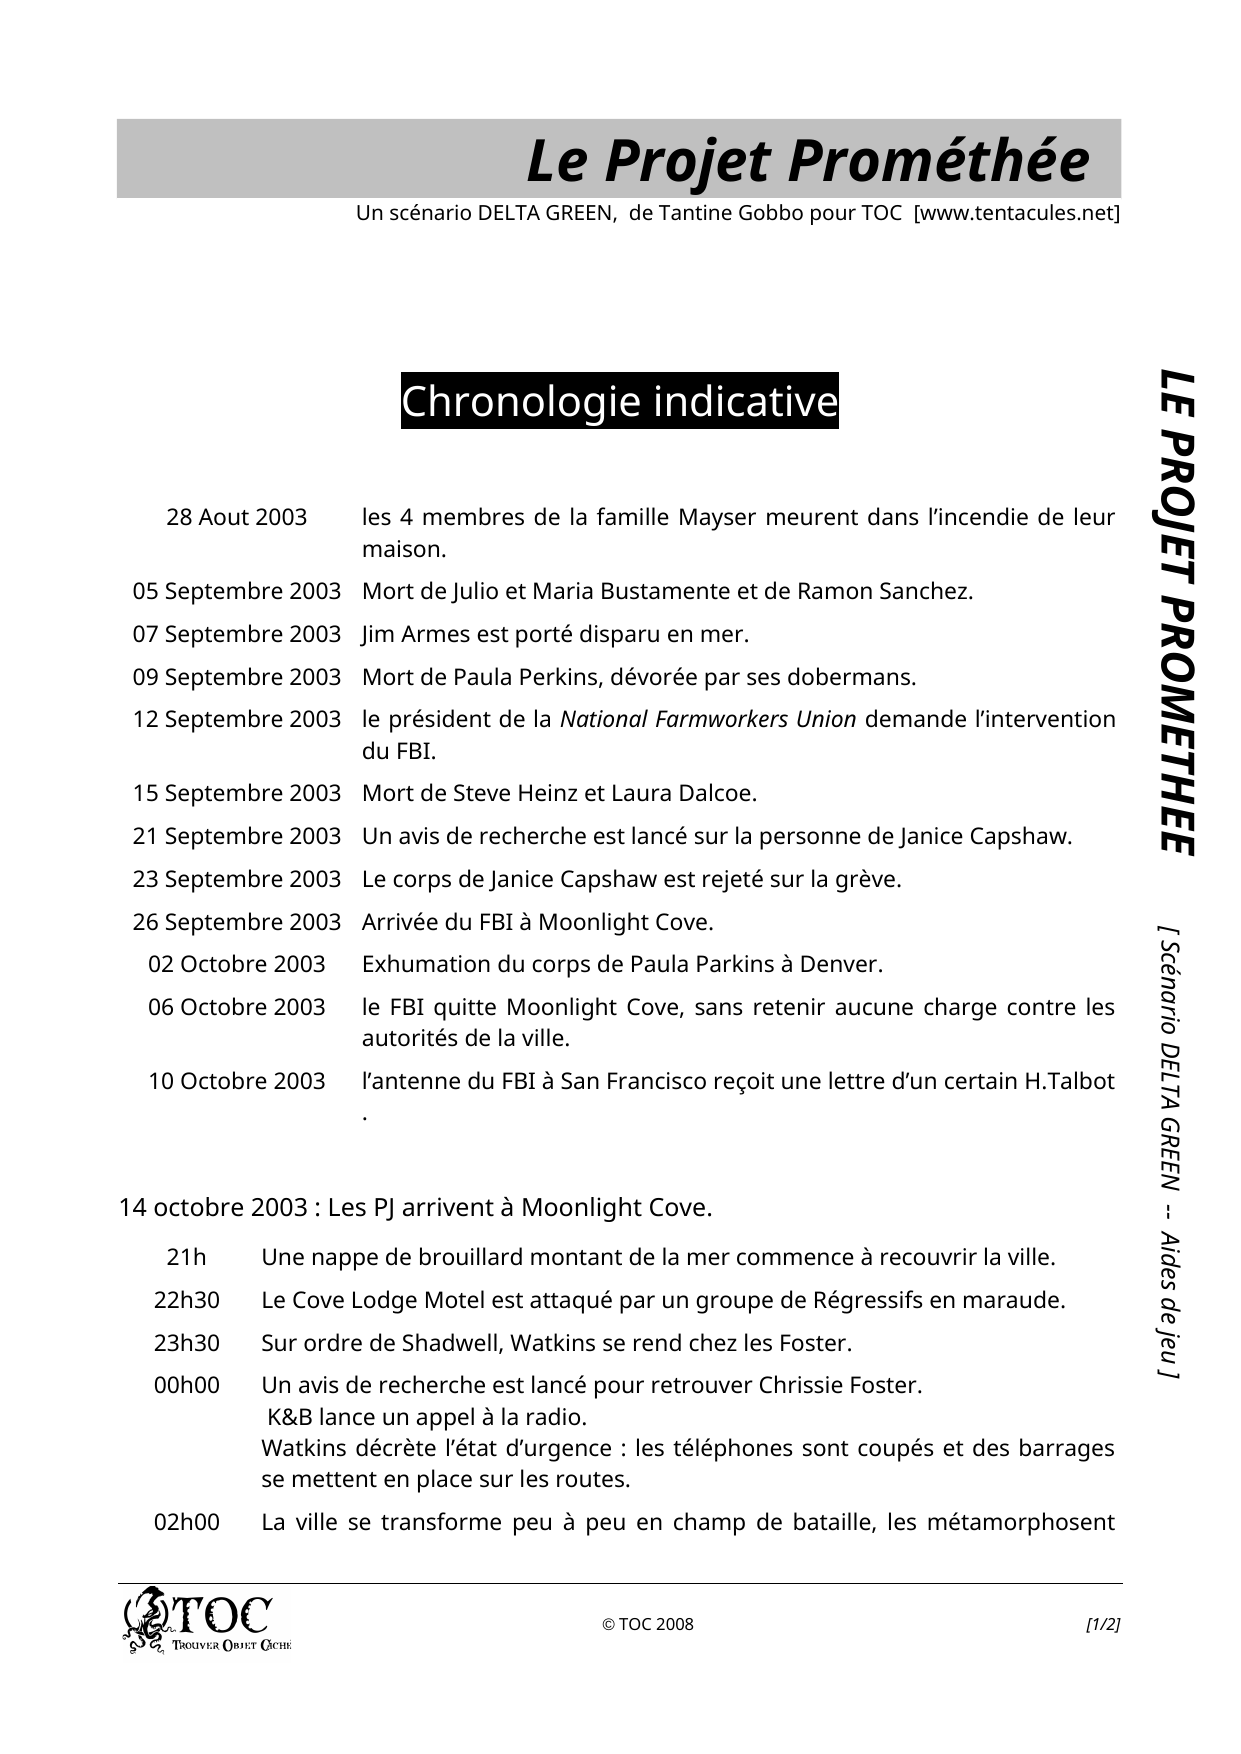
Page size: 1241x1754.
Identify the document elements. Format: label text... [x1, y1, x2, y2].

table_cell 22h30 [118, 1278, 255, 1321]
table_cell Arrivée du FBI à Moonlight Cove. [356, 900, 1122, 942]
table_cell Sur ordre de Shadwell, Watkins se rend chez les Foster. [255, 1321, 1122, 1363]
table_cell 02h00 [118, 1500, 255, 1543]
table_cell 23 Septembre 2003 [118, 857, 356, 900]
table_cell Le corps de Janice Capshaw est rejeté sur la grève. [356, 857, 1122, 900]
table_cell 02 Octobre 2003 [118, 943, 356, 985]
table_header les 4 membres de la famille Mayser meurent dans l’incendie de leur maison. [356, 496, 1122, 569]
table_header Une nappe de brouillard montant de la mer commence à recouvrir la ville. [255, 1235, 1122, 1278]
table_cell Exhumation du corps de Paula Parkins à Denver. [356, 943, 1122, 985]
table_cell Un avis de recherche est lancé sur la personne de Janice Capshaw. [356, 814, 1122, 857]
table_cell le président de la National Farmworkers Union demande l’intervention du FBI. [356, 698, 1122, 772]
table_cell 23h30 [118, 1321, 255, 1363]
table_cell Le Cove Lodge Motel est attaqué par un groupe de Régressifs en maraude. [255, 1278, 1122, 1321]
table_cell le FBI quitte Moonlight Cove, sans retenir aucune charge contre les autorités de la ville. [356, 985, 1122, 1059]
table_cell 26 Septembre 2003 [118, 900, 356, 942]
table_cell 05 Septembre 2003 [118, 570, 356, 612]
table_header 21h [118, 1235, 255, 1278]
table_cell Mort de Paula Perkins, dévorée par ses dobermans. [356, 655, 1122, 698]
table_cell 15 Septembre 2003 [118, 772, 356, 814]
table_cell Mort de Steve Heinz et Laura Dalcoe. [356, 772, 1122, 814]
text 14 octobre 2003 : Les PJ arrivent à Moonlight Cove. [118, 1190, 1122, 1224]
picture [122, 1586, 292, 1663]
table_cell Un avis de recherche est lancé pour retrouver Chrissie Foster. K&B lance un appel à la radio. Watkins décrète l’état d’urgence : les téléphones sont coupés et des barrages se mettent en place sur les routes. [255, 1364, 1122, 1500]
table_cell 00h00 [118, 1364, 255, 1500]
table_cell 09 Septembre 2003 [118, 655, 356, 698]
table_cell 10 Octobre 2003 [118, 1059, 356, 1133]
table_cell Mort de Julio et Maria Bustamente et de Ramon Sanchez. [356, 570, 1122, 612]
table_cell 06 Octobre 2003 [118, 985, 356, 1059]
text Chronologie indicative [118, 372, 1122, 429]
table_cell 07 Septembre 2003 [118, 612, 356, 655]
table_header 28 Aout 2003 [118, 496, 356, 569]
table_cell l’antenne du FBI à San Francisco reçoit une lettre d’un certain H.Talbot . [356, 1059, 1122, 1133]
table_cell 21 Septembre 2003 [118, 814, 356, 857]
table_cell La ville se transforme peu à peu en champ de bataille, les métamorphosent [255, 1500, 1122, 1543]
table_cell Jim Armes est porté disparu en mer. [356, 612, 1122, 655]
table_cell 12 Septembre 2003 [118, 698, 356, 772]
